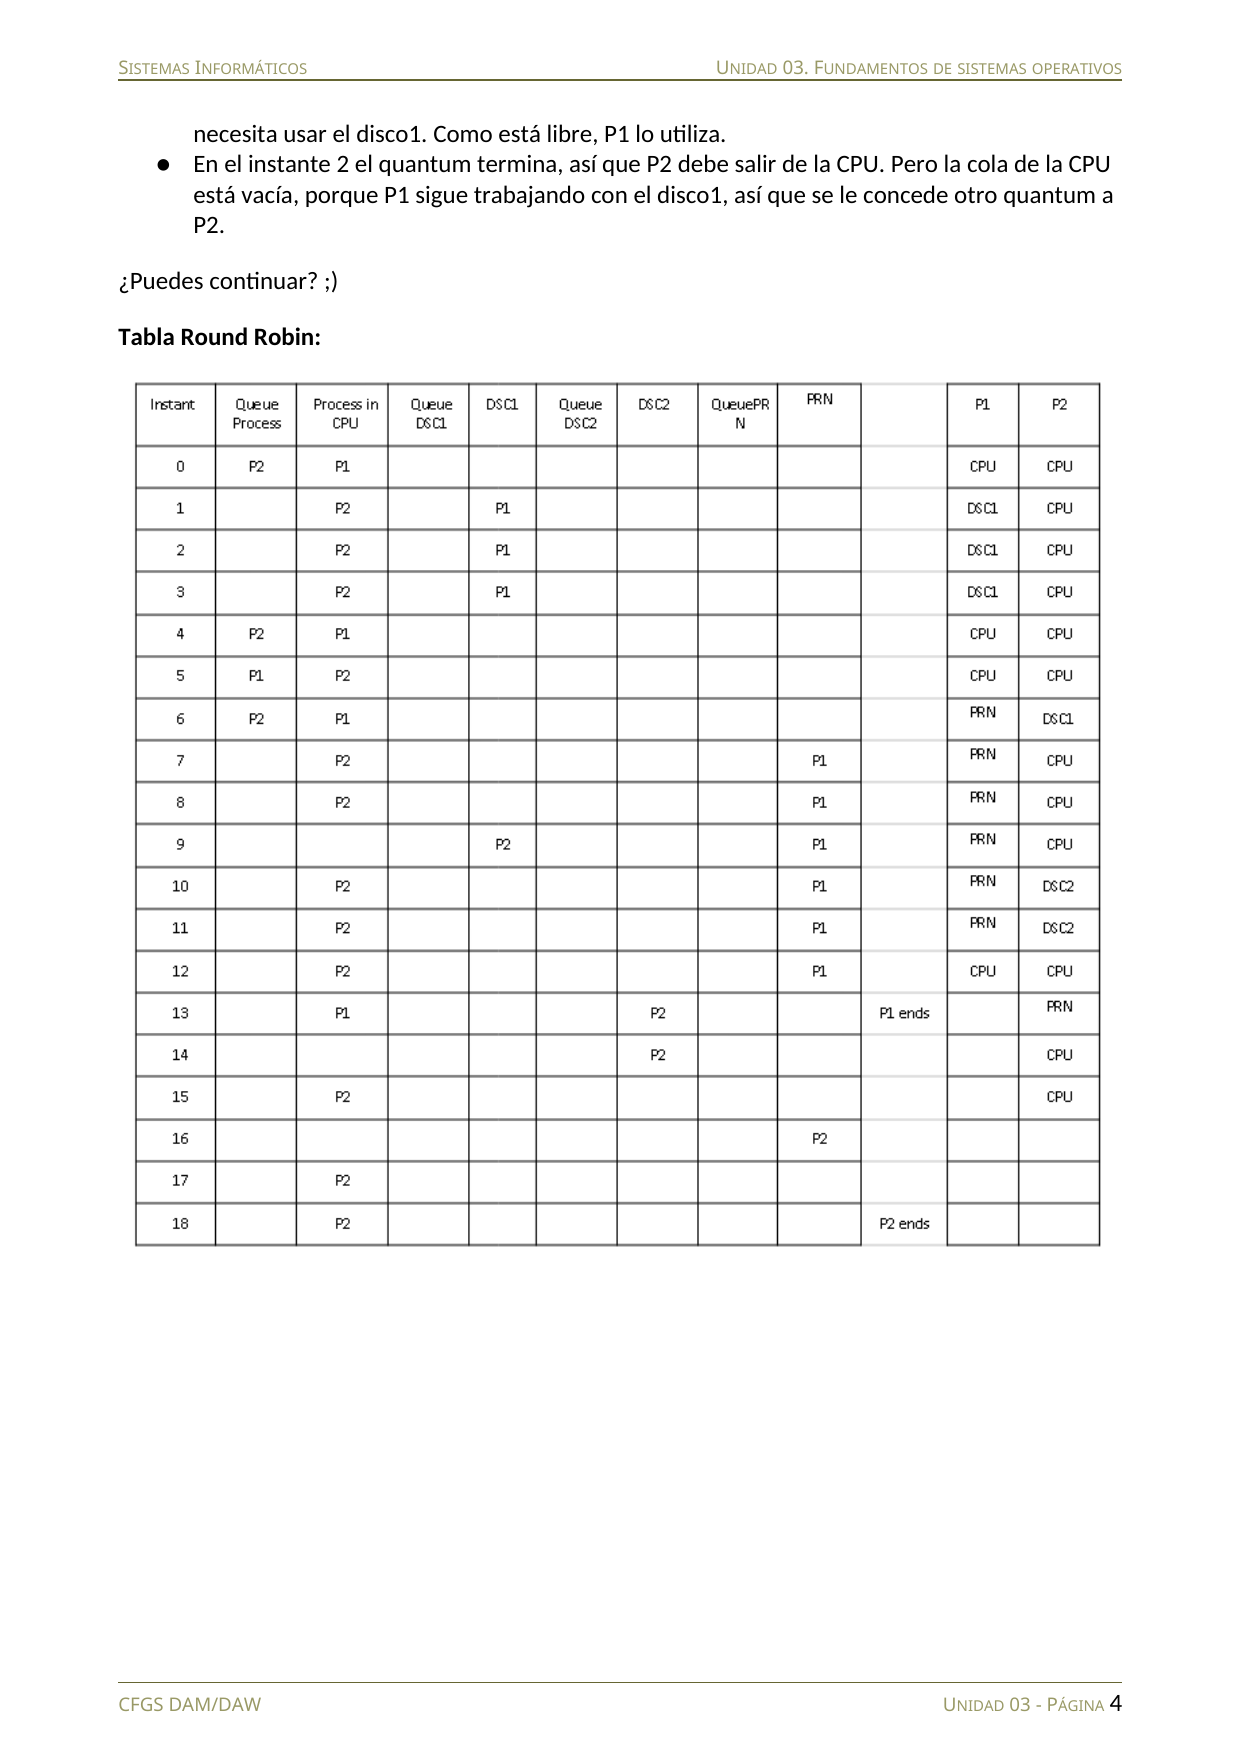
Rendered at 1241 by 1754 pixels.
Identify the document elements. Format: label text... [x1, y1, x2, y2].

list necesita usar el disco1. Como está libre, P1 lo utiliza. [156, 118, 1122, 148]
text Tabla Round Robin: [118, 321, 1122, 351]
list En el instante 2 el quantum termina, así que P2 debe salir de la CPU. Pero la cola de la CPU está vacía, porque P1 sigue trabajando con el disco1, así que se le concede otro quantum a P2. [156, 148, 1122, 240]
picture [118, 376, 1122, 1252]
text ¿Puedes continuar? ;) [118, 265, 1122, 296]
